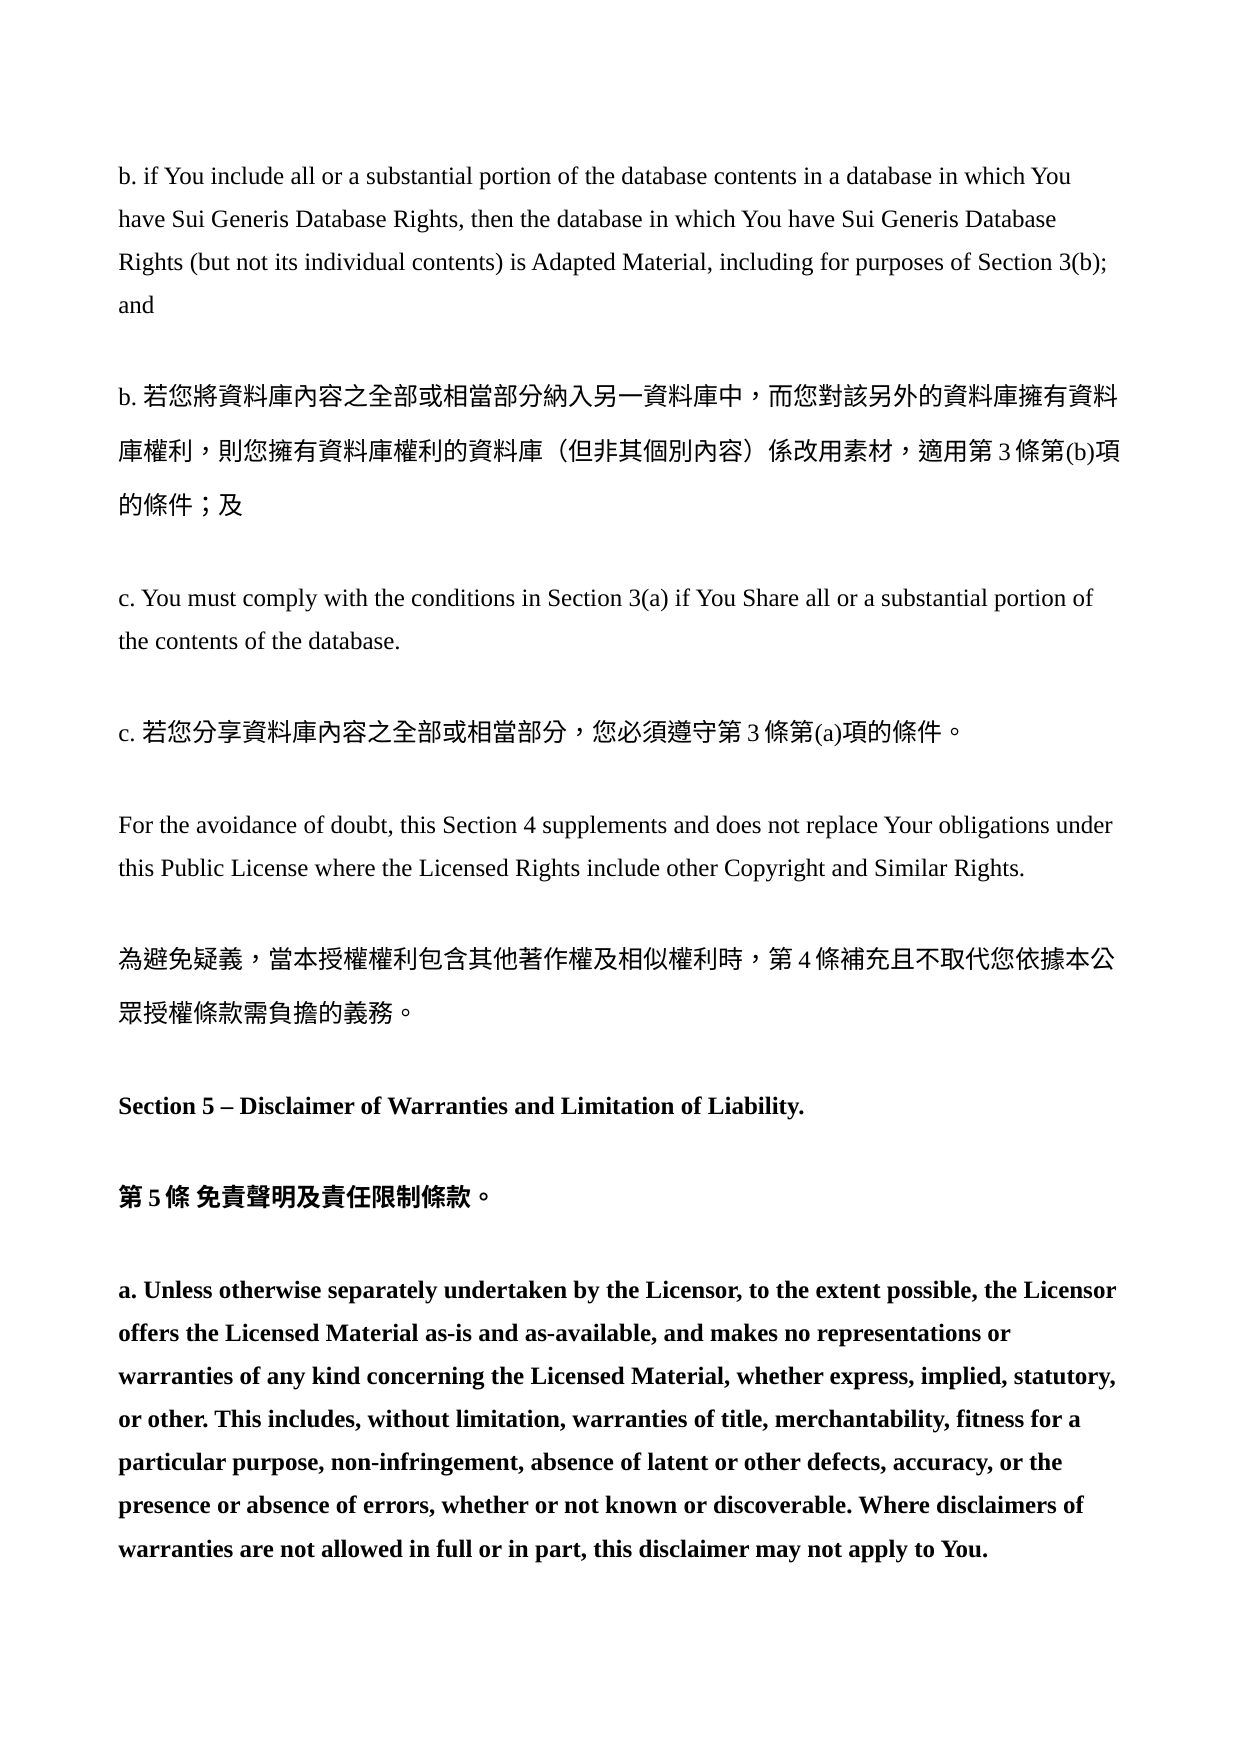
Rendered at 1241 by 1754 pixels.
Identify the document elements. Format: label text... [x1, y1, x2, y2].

text 第5條 免責聲明及責任限制條款。 [118, 1177, 1122, 1214]
text c. 若您分享資料庫內容之全部或相當部分，您必須遵守第3條第(a)項的條件。 [118, 712, 1122, 749]
text For the avoidance of doubt, this Section 4 supplements and does not replace Your obligations under this Public License where the Licensed Rights include other Copyright and Similar Rights. [118, 810, 1122, 882]
text c. You must comply with the conditions in Section 3(a) if You Share all or a substantial portion of the contents of the database. [118, 583, 1122, 655]
text b. 若您將資料庫內容之全部或相當部分納入另一資料庫中，而您對該另外的資料庫擁有資料庫權利，則您擁有資料庫權利的資料庫（但非其個別內容）係改用素材，適用第3條第(b)項的條件；及 [118, 377, 1122, 522]
text a. Unless otherwise separately undertaken by the Licensor, to the extent possible, the Licensor offers the Licensed Material as-is and as-available, and makes no representations or warranties of any kind concerning the Licensed Material, whether express, implied, statutory, or other. This includes, without limitation, warranties of title, merchantability, fitness for a particular purpose, non-infringement, absence of latent or other defects, accuracy, or the presence or absence of errors, whether or not known or discoverable. Where disclaimers of warranties are not allowed in full or in part, this disclaimer may not apply to You. [118, 1275, 1122, 1562]
text b. if You include all or a substantial portion of the database contents in a database in which You have Sui Generis Database Rights, then the database in which You have Sui Generis Database Rights (but not its individual contents) is Adapted Material, including for purposes of Section 3(b); and [118, 161, 1122, 319]
text 為避免疑義，當本授權權利包含其他著作權及相似權利時，第4條補充且不取代您依據本公眾授權條款需負擔的義務。 [118, 939, 1122, 1030]
text Section 5 – Disclaimer of Warranties and Limitation of Liability. [118, 1091, 1122, 1120]
